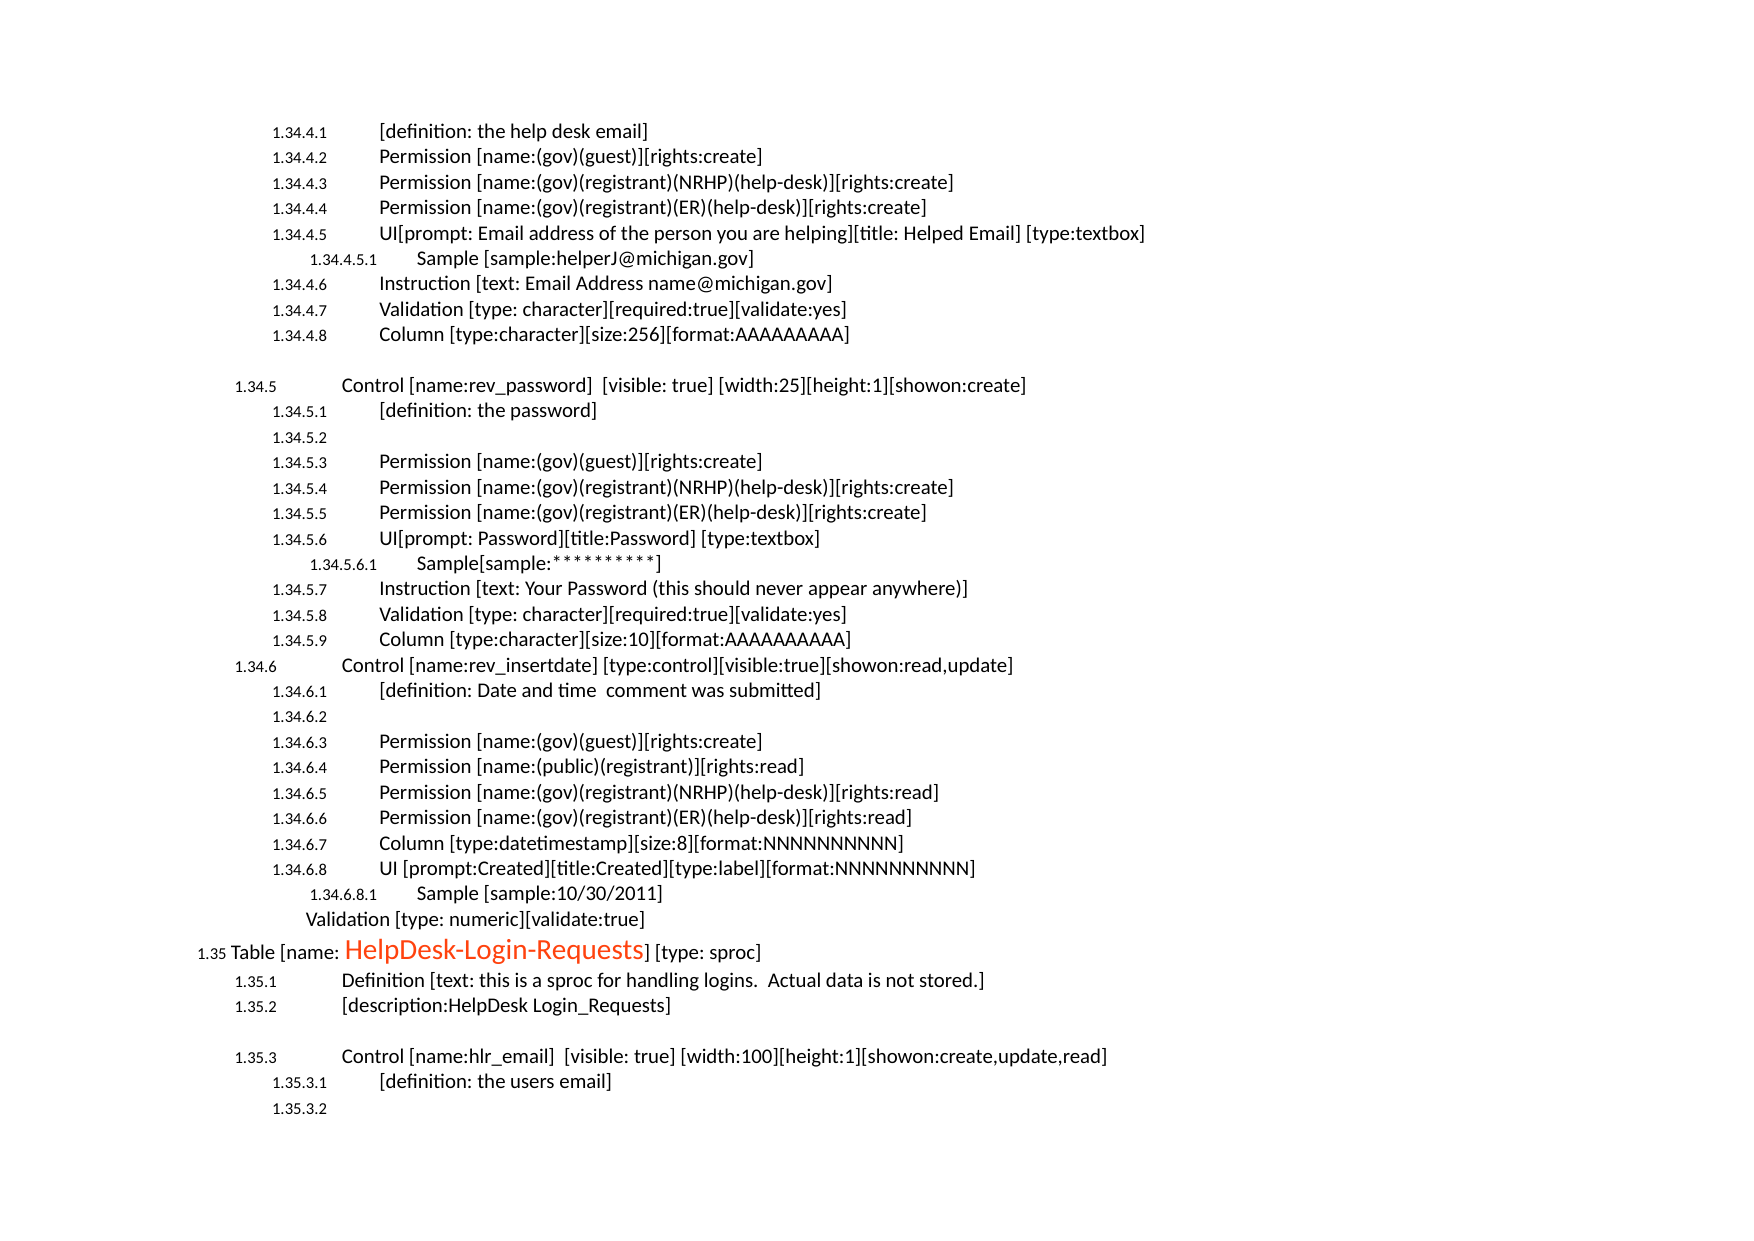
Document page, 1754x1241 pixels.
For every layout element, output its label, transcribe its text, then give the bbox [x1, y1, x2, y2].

list [definition: the help desk email] [268, 118, 1636, 143]
list [definition: the password] [268, 398, 1636, 423]
list Permission [name:(gov)(registrant)(ER)(help-desk)][rights:create] [268, 499, 1636, 525]
list Control [name:rev_insertdate] [type:control][visible:true][showon:read,update] [231, 652, 1636, 677]
list Validation [type: character][required:true][validate:yes] [268, 601, 1636, 626]
list Control [name:rev_password] [visible: true] [width:25][height:1][showon:create] [231, 372, 1636, 398]
list Sample [sample:helperJ@michigan.gov] [306, 245, 1636, 271]
list Permission [name:(gov)(registrant)(ER)(help-desk)][rights:read] [268, 804, 1636, 830]
list UI[prompt: Email address of the person you are helping][title: Helped Email] [type:textbox] [268, 220, 1636, 245]
list Permission [name:(gov)(guest)][rights:create] [268, 728, 1636, 753]
list Sample[sample:**********] [306, 550, 1636, 576]
list Instruction [text: Your Password (this should never appear anywhere)] [268, 576, 1636, 601]
list Column [type:character][size:256][format:AAAAAAAAA] [268, 321, 1636, 347]
list Validation [type: character][required:true][validate:yes] [268, 296, 1636, 321]
list UI[prompt: Password][title:Password] [type:textbox] [268, 525, 1636, 550]
list Definition [text: this is a sproc for handling logins. Actual data is not stored.] [231, 967, 1636, 992]
list Permission [name:(gov)(guest)][rights:create] [268, 448, 1636, 474]
list Permission [name:(gov)(registrant)(NRHP)(help-desk)][rights:create] [268, 169, 1636, 194]
list UI [prompt:Created][title:Created][type:label][format:NNNNNNNNNN] [268, 855, 1636, 881]
list Sample [sample:10/30/2011] [306, 881, 1636, 906]
list Table [name: HelpDesk-Login-Requests] [type: sproc] [193, 931, 1636, 967]
list Permission [name:(gov)(registrant)(ER)(help-desk)][rights:create] [268, 194, 1636, 220]
list Instruction [text: Email Address name@michigan.gov] [268, 271, 1636, 296]
list [definition: the users email] [268, 1069, 1636, 1094]
list Permission [name:(gov)(registrant)(NRHP)(help-desk)][rights:read] [268, 779, 1636, 804]
list Validation [type: numeric][validate:true] [268, 906, 1636, 931]
list [description:HelpDesk Login_Requests] [231, 992, 1636, 1018]
list Control [name:hlr_email] [visible: true] [width:100][height:1][showon:create,update,read] [231, 1043, 1636, 1069]
list Permission [name:(gov)(guest)][rights:create] [268, 143, 1636, 169]
list Column [type:character][size:10][format:AAAAAAAAAA] [268, 626, 1636, 652]
list [definition: Date and time comment was submitted] [268, 677, 1636, 703]
list Column [type:datetimestamp][size:8][format:NNNNNNNNNN] [268, 830, 1636, 855]
list Permission [name:(public)(registrant)][rights:read] [268, 753, 1636, 779]
list Permission [name:(gov)(registrant)(NRHP)(help-desk)][rights:create] [268, 474, 1636, 499]
